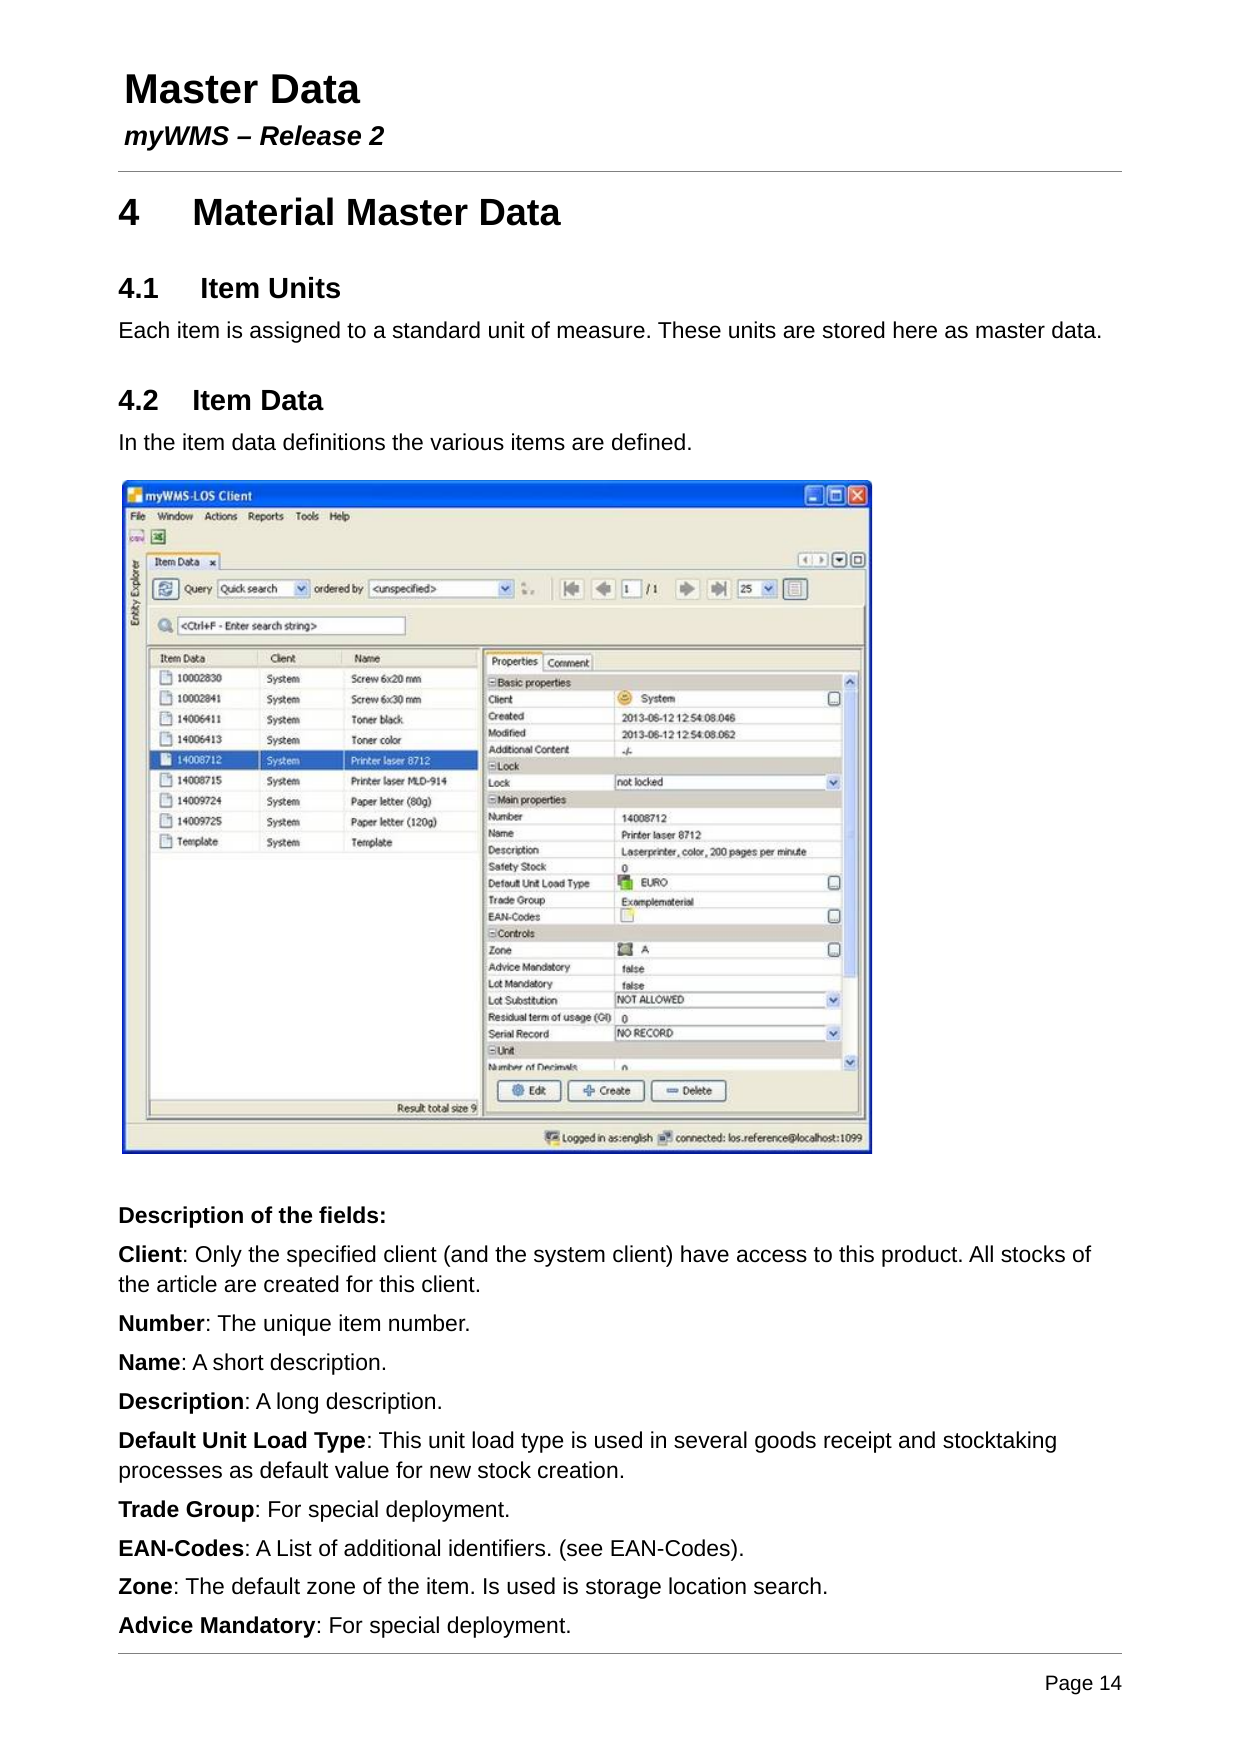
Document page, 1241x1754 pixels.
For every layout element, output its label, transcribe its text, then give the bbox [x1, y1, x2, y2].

subtitle Item Units [118, 271, 1122, 305]
text Advice Mandatory: For special deployment. [118, 1612, 1122, 1638]
text Name: A short description. [118, 1349, 1122, 1375]
text Each item is assigned to a standard unit of measure. These units are stored here as master data. [118, 317, 1122, 344]
text Number: The unique item number. [118, 1310, 1122, 1336]
text Client: Only the specified client (and the system client) have access to this product. All stocks of the article are created for this client. [118, 1241, 1122, 1297]
text Trade Group: For special deployment. [118, 1496, 1122, 1522]
text Zone: The default zone of the item. Is used is storage location search. [118, 1573, 1122, 1600]
text Default Unit Load Type: This unit load type is used in several goods receipt and stocktaking processes as default value for new stock creation. [118, 1427, 1122, 1483]
subtitle Material Master Data [118, 189, 1122, 233]
picture [122, 480, 873, 1154]
text Description: A long description. [118, 1388, 1122, 1414]
text In the item data definitions the various items are defined. [118, 429, 1122, 456]
text Description of the fields: [118, 1202, 1122, 1228]
subtitle Item Data [118, 383, 1122, 417]
text EAN-Codes: A List of additional identifiers. (see EAN-Codes). [118, 1534, 1122, 1561]
